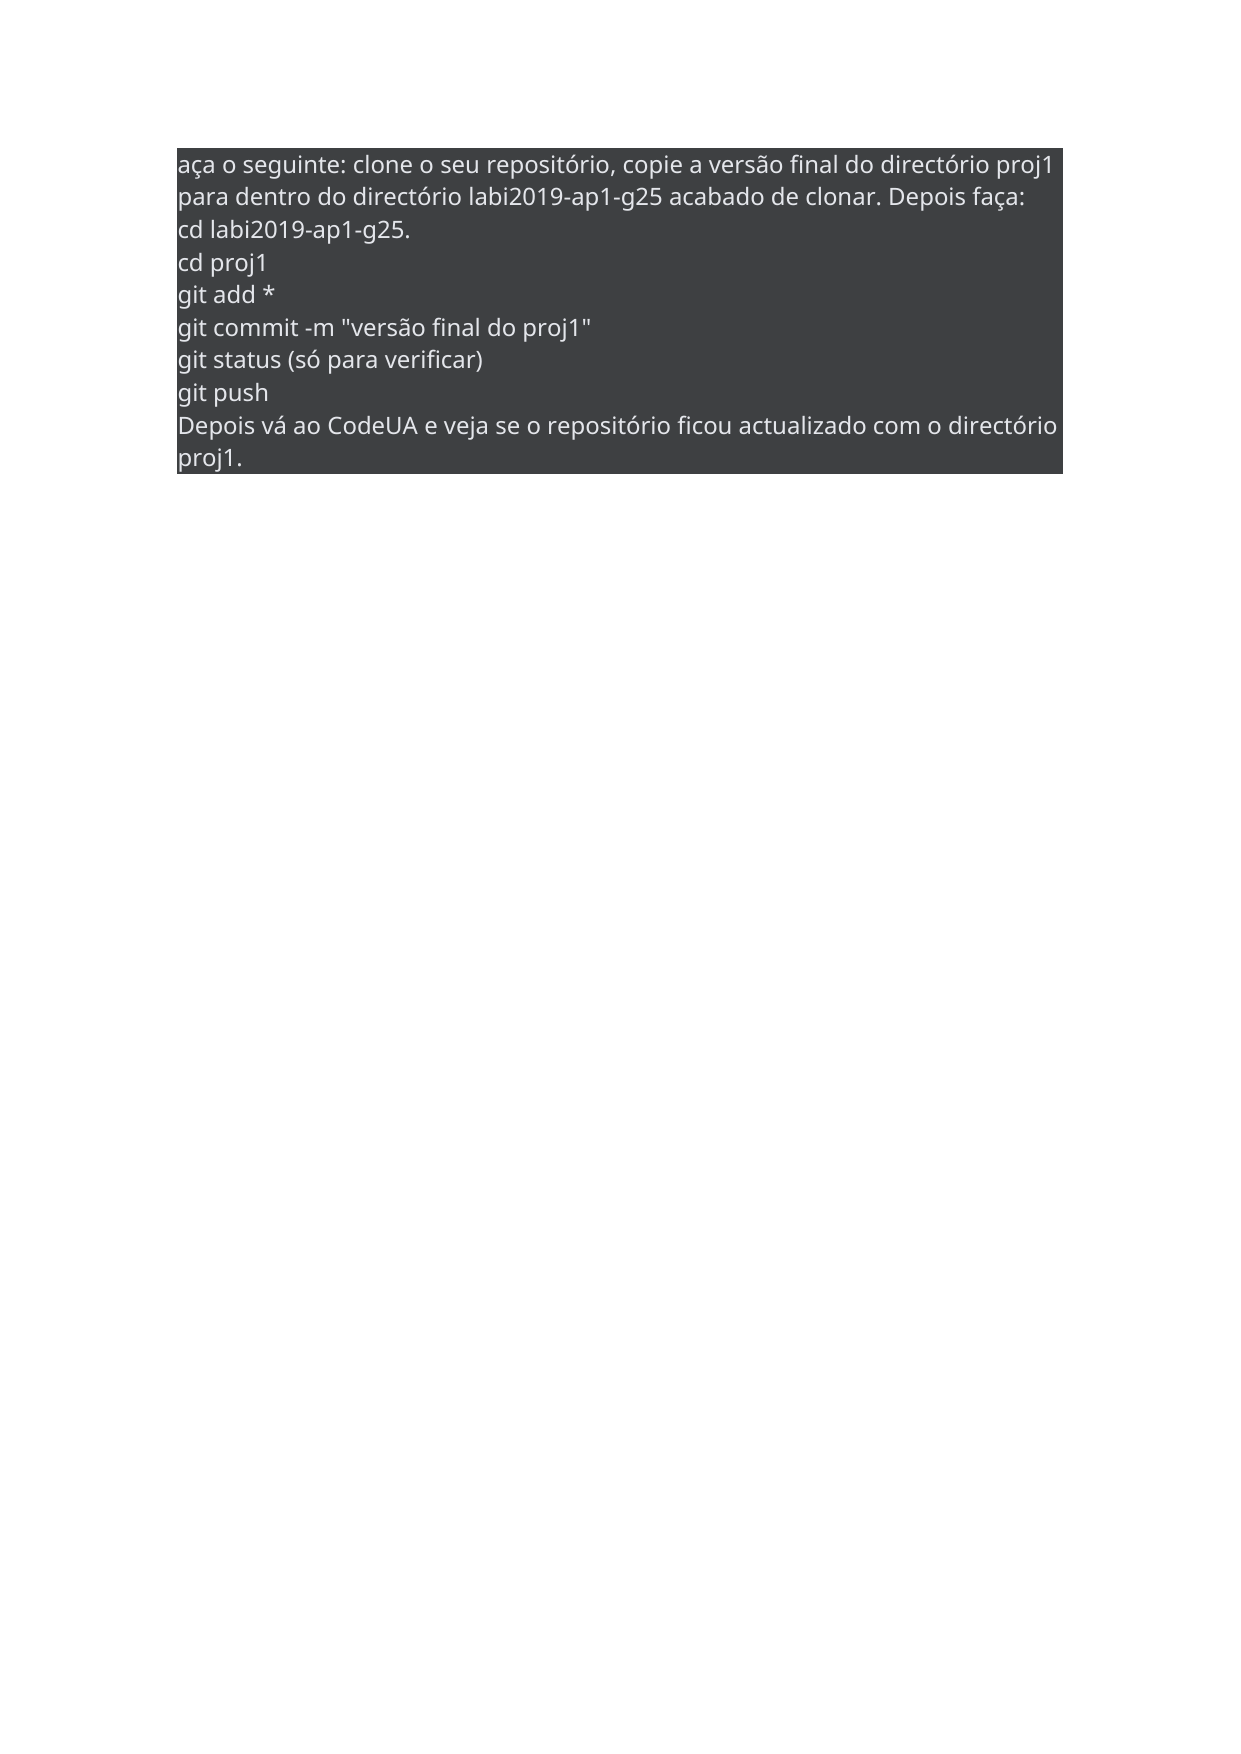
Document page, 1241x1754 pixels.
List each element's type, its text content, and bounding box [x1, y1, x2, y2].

text cd proj1 [177, 245, 1063, 278]
text git push [177, 376, 1063, 408]
text git commit -m "versão final do proj1" [177, 311, 1063, 343]
text git status (só para verificar) [177, 343, 1063, 376]
text aça o seguinte: clone o seu repositório, copie a versão final do directório proj1 para dentro do directório labi2019-ap1-g25 acabado de clonar. Depois faça: [177, 148, 1063, 213]
text Depois vá ao CodeUA e veja se o repositório ficou actualizado com o directório proj1. [177, 408, 1063, 474]
text git add * [177, 278, 1063, 311]
text cd labi2019-ap1-g25. [177, 213, 1063, 245]
